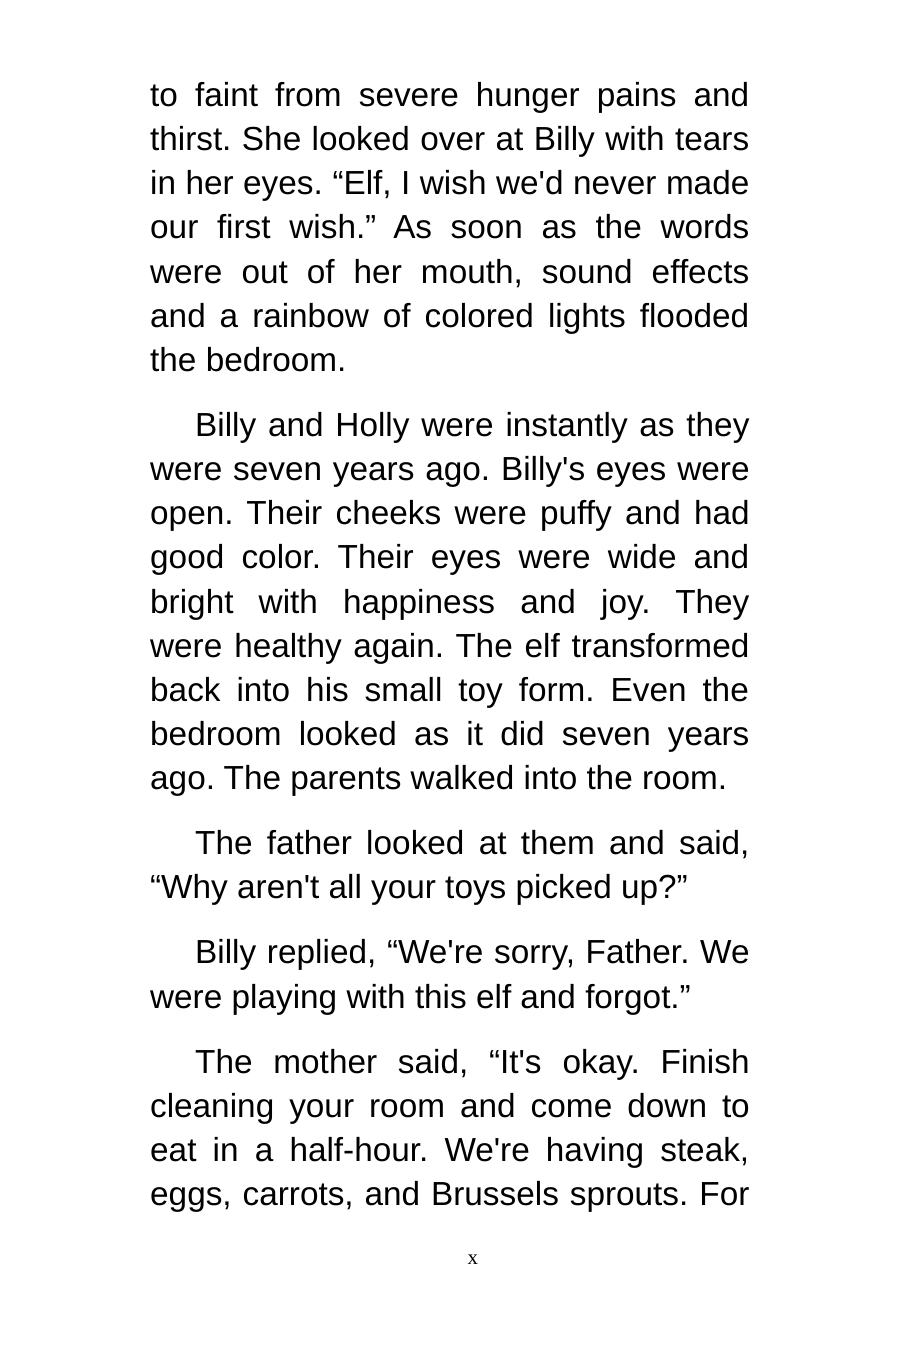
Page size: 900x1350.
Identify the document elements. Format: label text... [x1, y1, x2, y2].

text Billy and Holly were instantly as they were seven years ago. Billy's eyes were open. Their cheeks were puffy and had good color. Their eyes were wide and bright with happiness and joy. They were healthy again. The elf transformed back into his small toy form. Even the bedroom looked as it did seven years ago. The parents walked into the room. [150, 405, 750, 797]
text The father looked at them and said, “Why aren't all your toys picked up?” [150, 823, 750, 906]
text to faint from severe hunger pains and thirst. She looked over at Billy with tears in her eyes. “Elf, I wish we'd never made our first wish.” As soon as the words were out of her mouth, sound effects and a rainbow of colored lights flooded the bedroom. [150, 75, 750, 378]
text The mother said, “It's okay. Finish cleaning your room and come down to eat in a half-hour. We're having steak, eggs, carrots, and Brussels sprouts. For [150, 1042, 750, 1213]
text Billy replied, “We're sorry, Father. We were playing with this elf and forgot.” [150, 932, 750, 1015]
